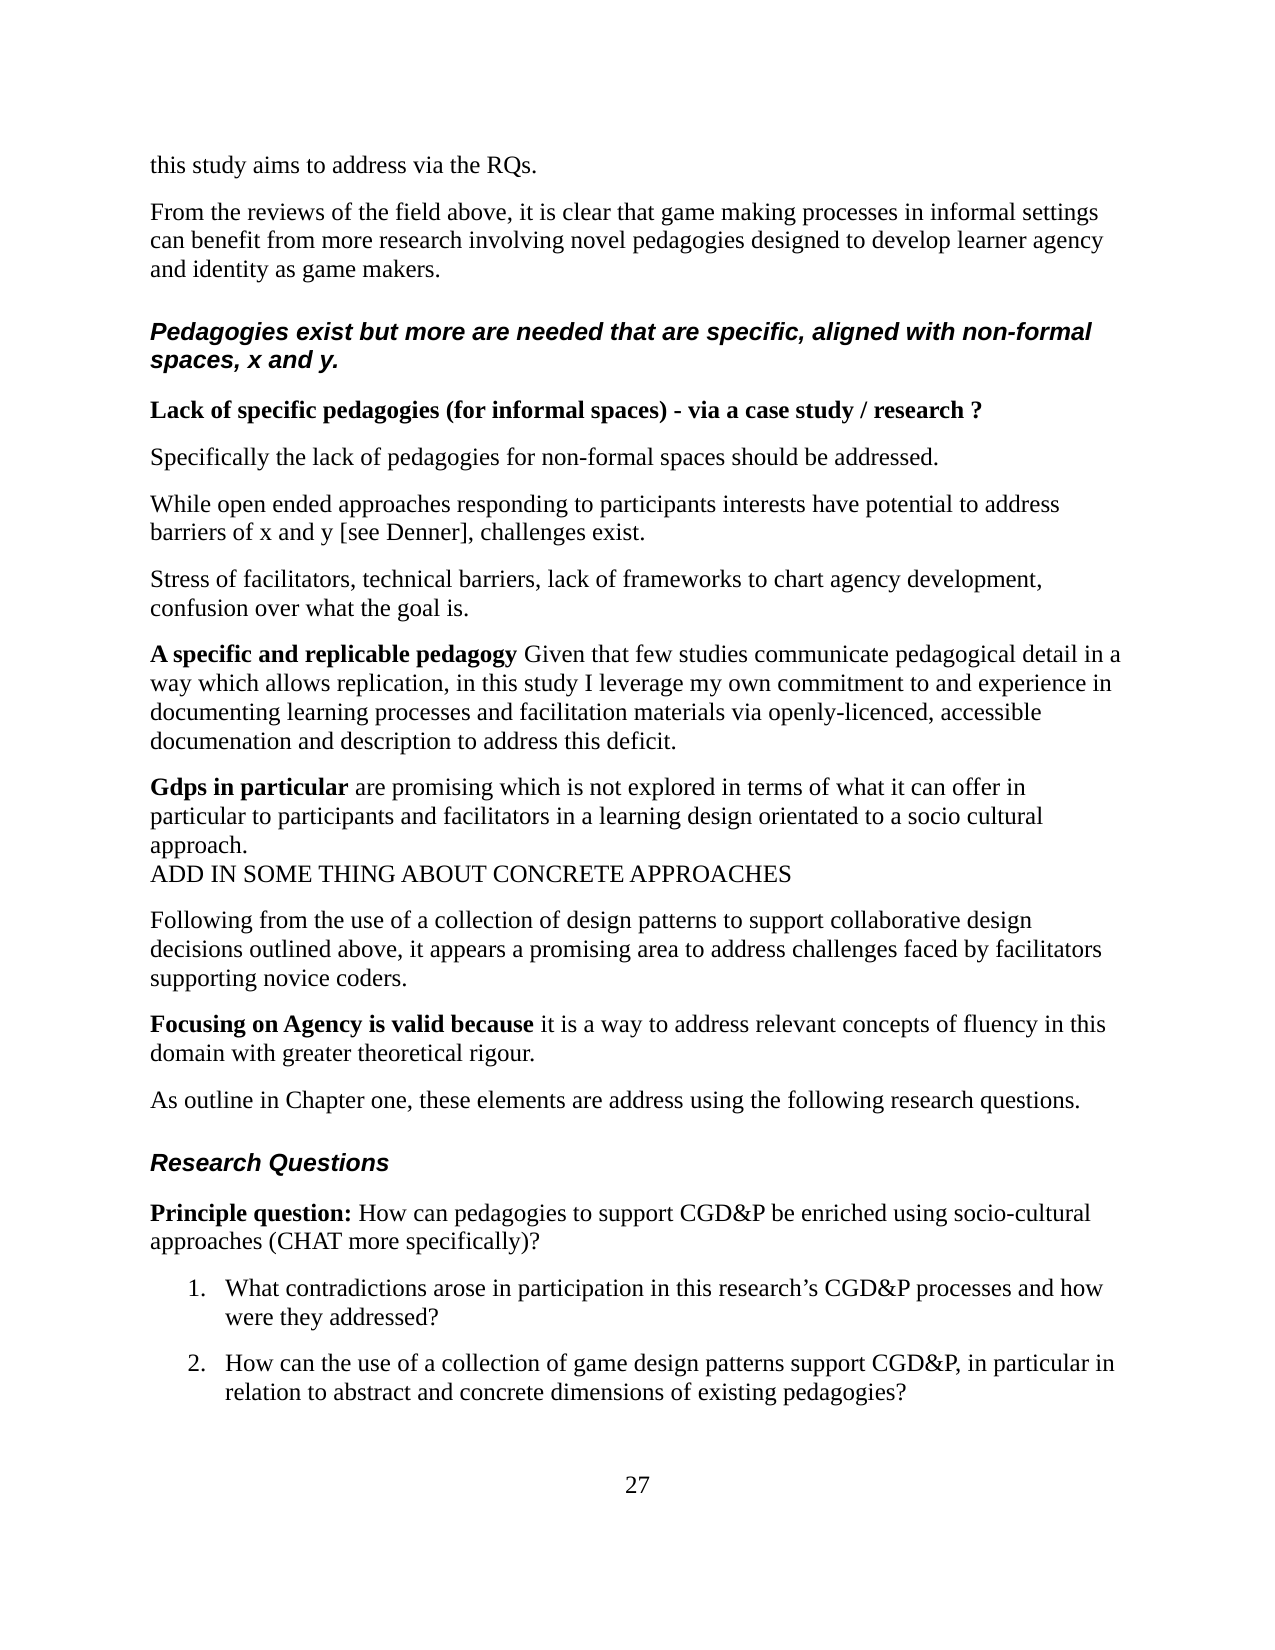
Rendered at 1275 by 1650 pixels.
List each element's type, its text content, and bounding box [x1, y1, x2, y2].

text As outline in Chapter one, these elements are address using the following research questions. [150, 1085, 1125, 1114]
text Following from the use of a collection of design patterns to support collaborative design decisions outlined above, it appears a promising area to address challenges faced by facilitators supporting novice coders. [150, 905, 1125, 992]
text Lack of specific pedagogies (for informal spaces) - via a case study / research ? [150, 395, 1125, 424]
text Stress of facilitators, technical barriers, lack of frameworks to chart agency development, confusion over what the goal is. [150, 564, 1125, 622]
subtitle Research Questions [150, 1148, 1125, 1176]
list How can the use of a collection of game design patterns support CGD&P, in particular in relation to abstract and concrete dimensions of existing pedagogies? [187, 1348, 1125, 1406]
subtitle Pedagogies exist but more are needed that are specific, aligned with non-formal spaces, x and y. [150, 317, 1125, 374]
text A specific and replicable pedagogy Given that few studies communicate pedagogical detail in a way which allows replication, in this study I leverage my own commitment to and experience in documenting learning processes and facilitation materials via openly-licenced, accessible documenation and description to address this deficit. [150, 639, 1125, 754]
text Principle question: How can pedagogies to support CGD&P be enriched using socio-cultural approaches (CHAT more specifically)? [150, 1198, 1125, 1255]
text Focusing on Agency is valid because it is a way to address relevant concepts of fluency in this domain with greater theoretical rigour. [150, 1009, 1125, 1067]
text While open ended approaches responding to participants interests have potential to address barriers of x and y [see Denner], challenges exist. [150, 489, 1125, 546]
text Gdps in particular are promising which is not explored in terms of what it can offer in particular to participants and facilitators in a learning design orientated to a socio cultural approach. ADD IN SOME THING ABOUT CONCRETE APPROACHES [150, 772, 1125, 887]
text Specifically the lack of pedagogies for non-formal spaces should be addressed. [150, 442, 1125, 471]
text From the reviews of the field above, it is clear that game making processes in informal settings can benefit from more research involving novel pedagogies designed to develop learner agency and identity as game makers. [150, 197, 1125, 283]
list What contradictions arose in participation in this research’s CGD&P processes and how were they addressed? [187, 1273, 1125, 1331]
text this study aims to address via the RQs. [150, 150, 1125, 179]
